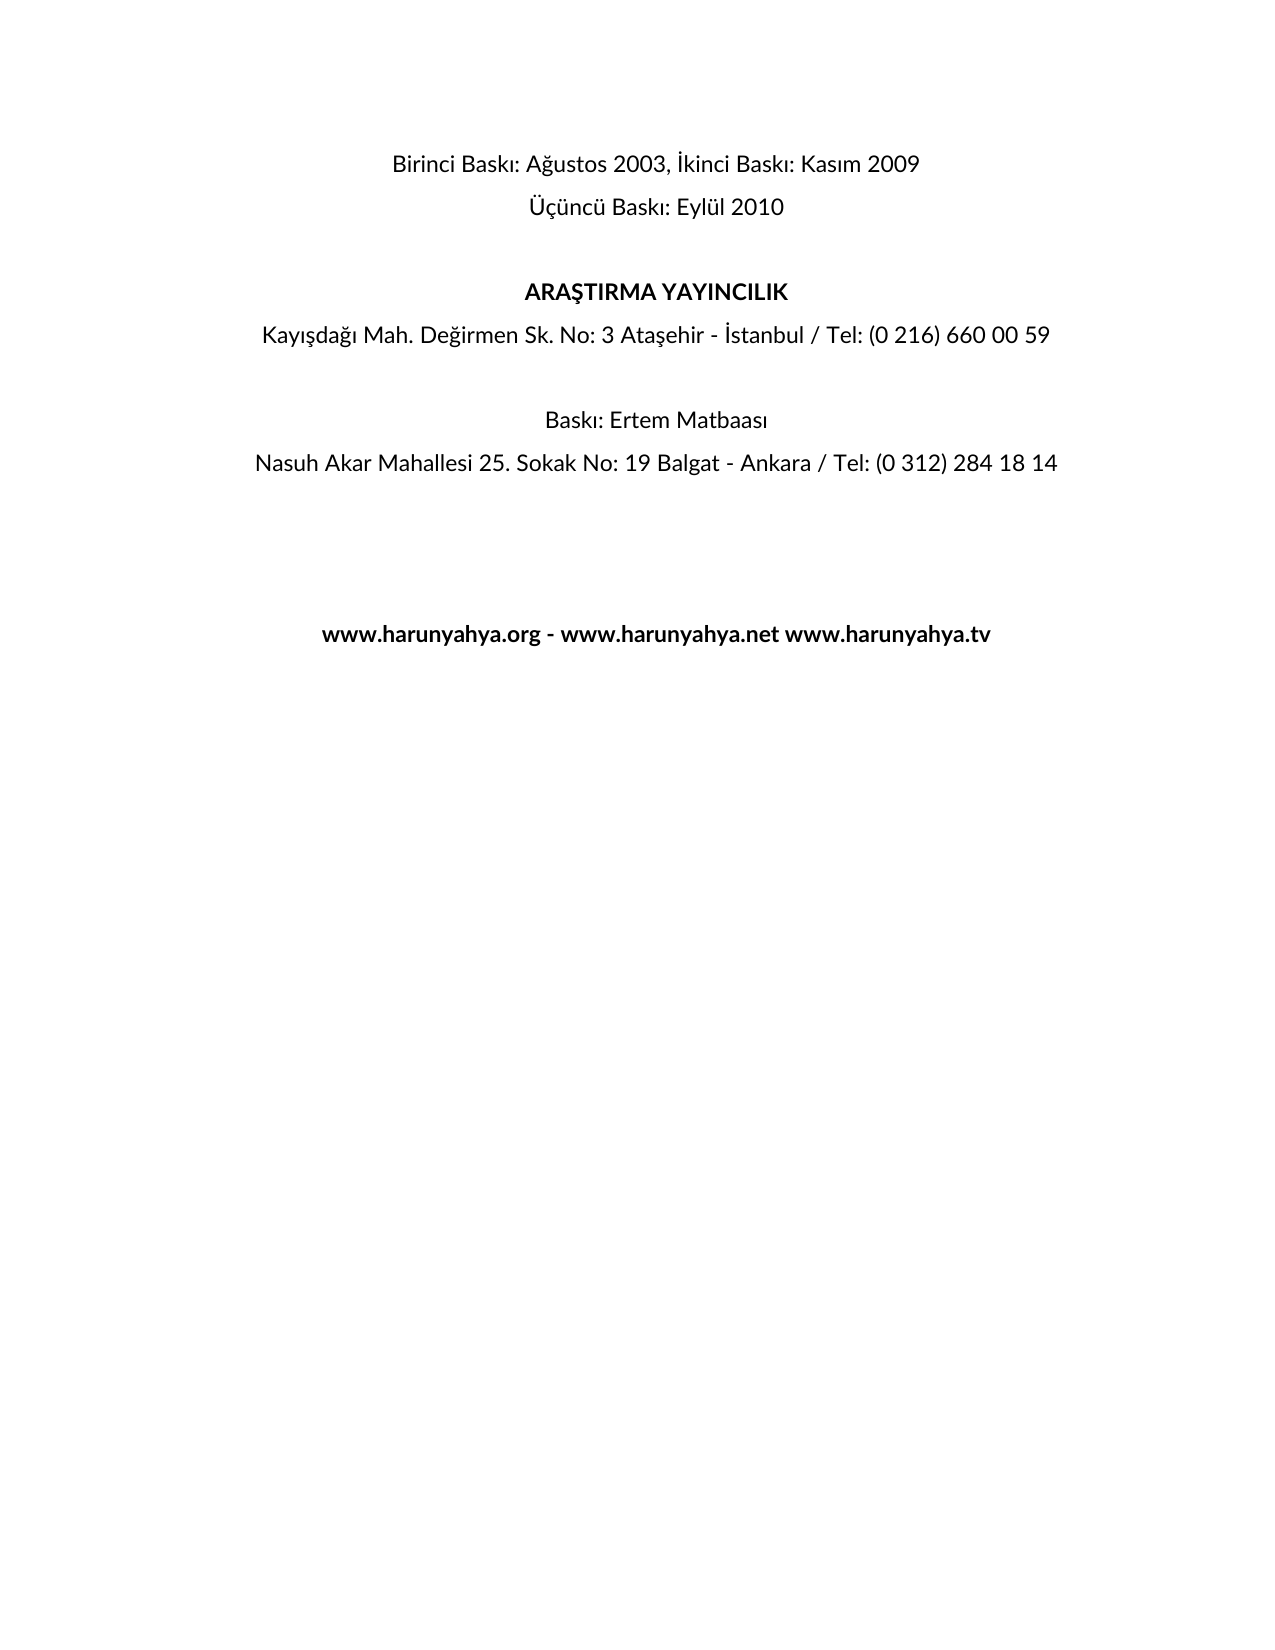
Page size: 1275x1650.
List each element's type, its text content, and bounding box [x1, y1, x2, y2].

text www.harunyahya.org - www.harunyahya.net www.harunyahya.tv [75, 620, 1200, 647]
text Kayışdağı Mah. Değirmen Sk. No: 3 Ataşehir - İstanbul / Tel: (0 216) 660 00 59 [75, 321, 1200, 348]
text Nasuh Akar Mahallesi 25. Sokak No: 19 Balgat - Ankara / Tel: (0 312) 284 18 14 [75, 449, 1200, 476]
text ARAŞTIRMA YAYINCILIK [75, 278, 1200, 306]
text Baskı: Ertem Matbaası [75, 406, 1200, 434]
text Birinci Baskı: Ağustos 2003, İkinci Baskı: Kasım 2009 [75, 150, 1200, 177]
text Üçüncü Baskı: Eylül 2010 [75, 193, 1200, 220]
